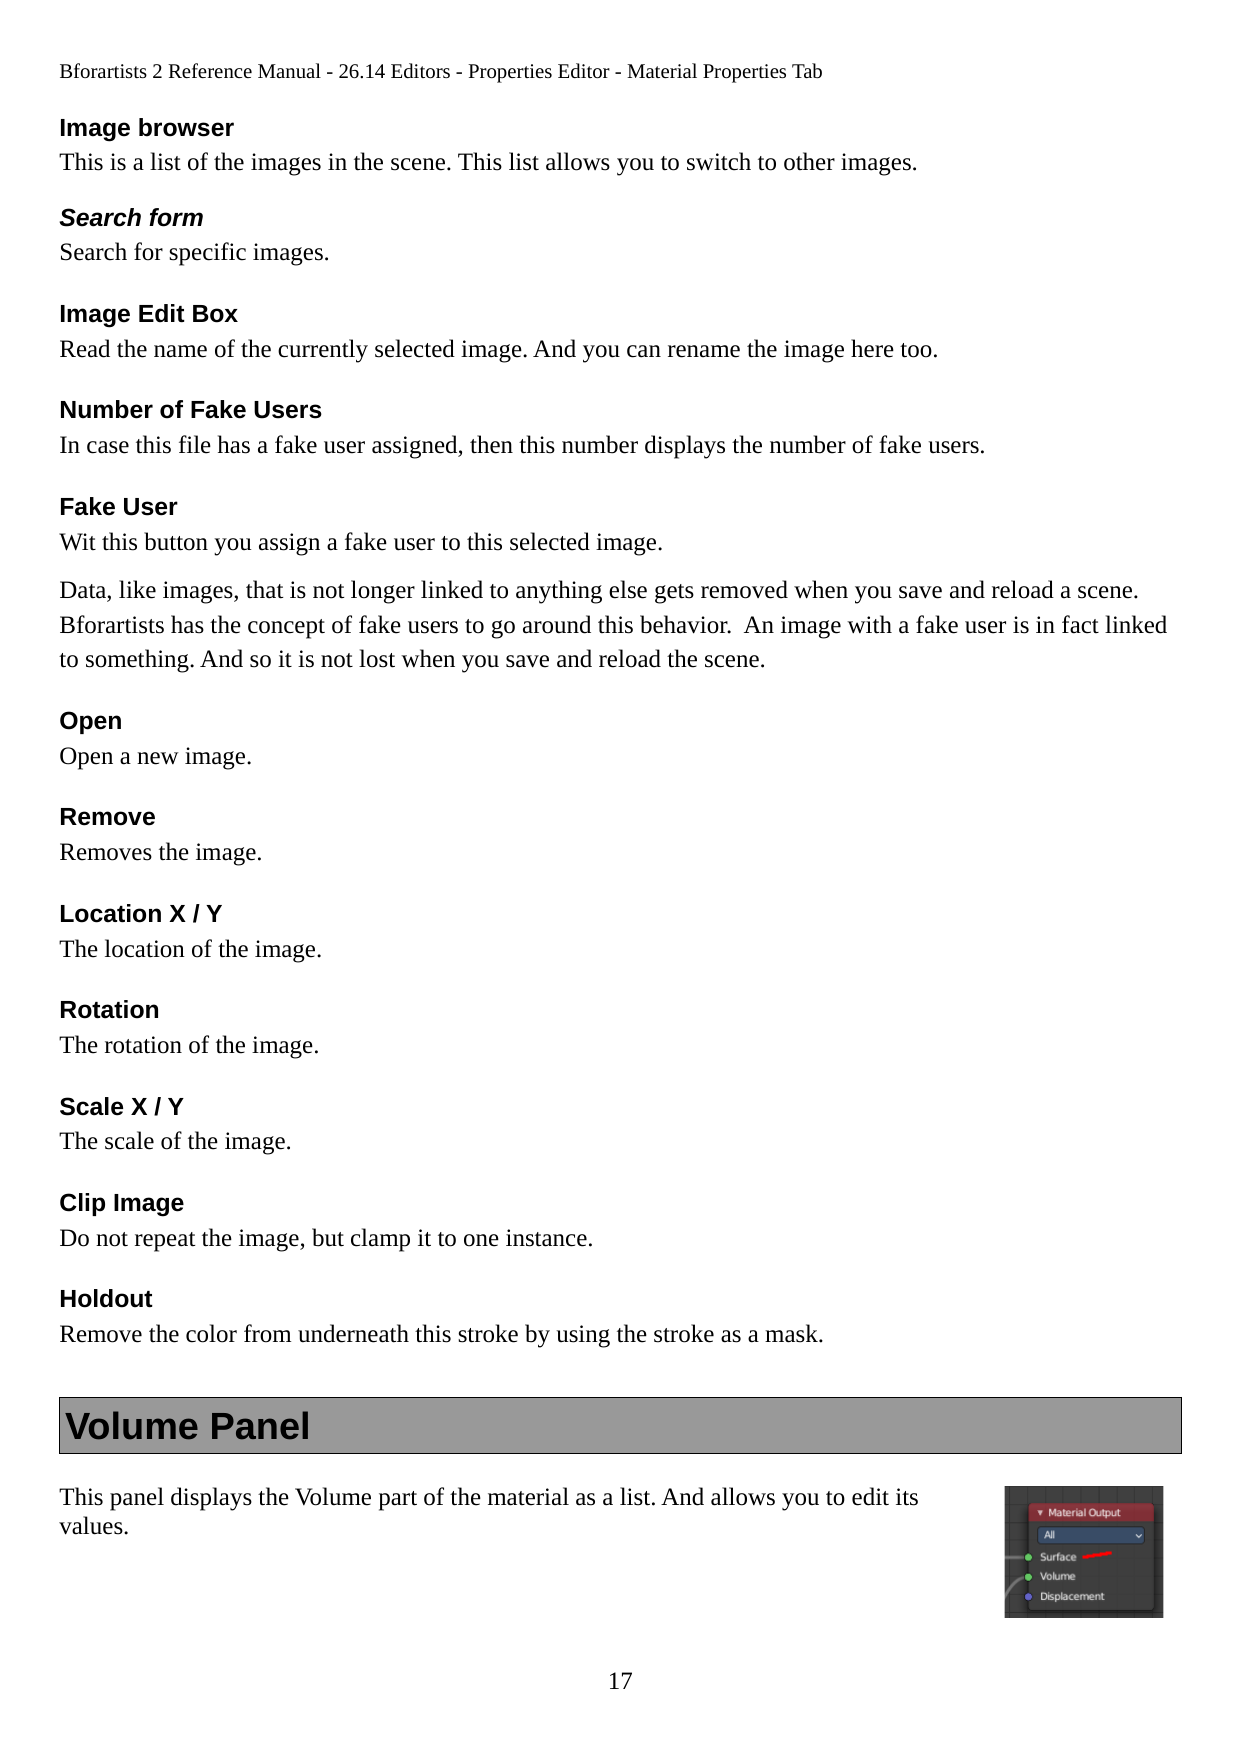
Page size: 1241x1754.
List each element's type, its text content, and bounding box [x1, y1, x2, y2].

subtitle Image Edit Box [59, 299, 1181, 328]
text Read the name of the currently selected image. And you can rename the image here too. [59, 334, 1181, 363]
subtitle Search form [59, 203, 1181, 231]
subtitle Clip Image [59, 1188, 1181, 1216]
text The scale of the image. [59, 1126, 1181, 1155]
picture [1004, 1486, 1164, 1618]
subtitle Location X / Y [59, 899, 1181, 927]
table_header Volume Panel [60, 1398, 1181, 1453]
subtitle Image browser [59, 113, 1181, 141]
subtitle Scale X / Y [59, 1092, 1181, 1120]
subtitle Holdout [59, 1284, 1181, 1313]
text Removes the image. [59, 837, 1181, 866]
text Wit this button you assign a fake user to this selected image. [59, 527, 1181, 555]
text In case this file has a fake user assigned, then this number displays the number of fake users. [59, 430, 1181, 459]
text The location of the image. [59, 934, 1181, 962]
text This panel displays the Volume part of the material as a list. And allows you to edit its values. [59, 1482, 1181, 1540]
subtitle Open [59, 706, 1181, 735]
text Search for specific images. [59, 237, 1181, 266]
subtitle Rotation [59, 995, 1181, 1024]
subtitle Fake User [59, 492, 1181, 520]
subtitle Number of Fake Users [59, 395, 1181, 424]
text Do not repeat the image, but clamp it to one instance. [59, 1223, 1181, 1251]
text Remove the color from underneath this stroke by using the stroke as a mask. [59, 1319, 1181, 1348]
text Data, like images, that is not longer linked to anything else gets removed when you save and reload a scene. Bforartists has the concept of fake users to go around this behavior. An image with a fake user is in fact linked to something. And so it is not lost when you save and reload the scene. [59, 576, 1181, 673]
subtitle Remove [59, 802, 1181, 831]
text This is a list of the images in the scene. This list allows you to switch to other images. [59, 147, 1181, 176]
text The rotation of the image. [59, 1030, 1181, 1059]
text Open a new image. [59, 741, 1181, 770]
